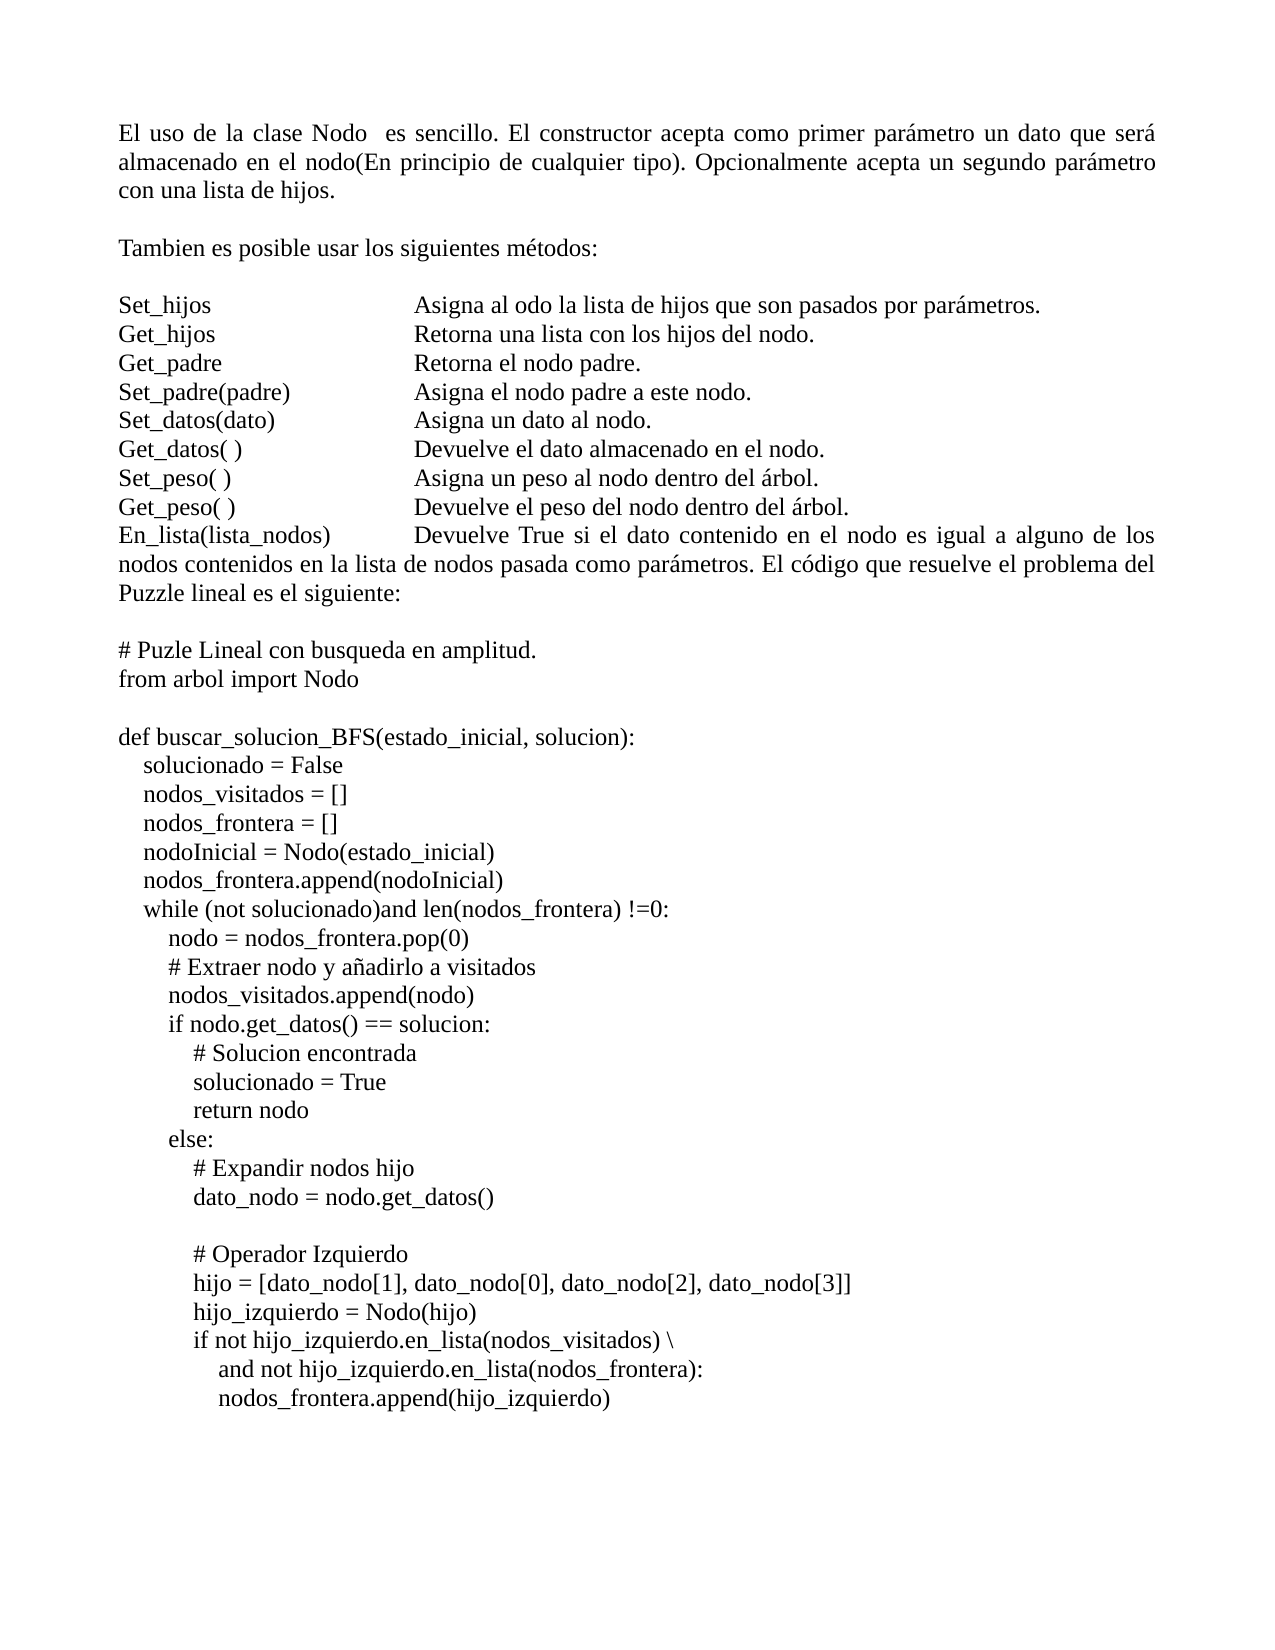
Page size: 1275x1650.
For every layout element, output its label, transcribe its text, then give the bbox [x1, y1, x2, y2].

text Set_datos(dato) Asigna un dato al nodo. [118, 406, 1157, 434]
text # Puzle Lineal con busqueda en amplitud. [118, 636, 1157, 664]
text return nodo [118, 1096, 1157, 1124]
text Get_padre Retorna el nodo padre. [118, 348, 1157, 377]
text nodos_visitados.append(nodo) [118, 981, 1157, 1009]
text and not hijo_izquierdo.en_lista(nodos_frontera): [118, 1354, 1157, 1383]
text def buscar_solucion_BFS(estado_inicial, solucion): [118, 722, 1157, 751]
text nodoInicial = Nodo(estado_inicial) [118, 837, 1157, 866]
text # Expandir nodos hijo [118, 1153, 1157, 1182]
text if not hijo_izquierdo.en_lista(nodos_visitados) \ [118, 1326, 1157, 1354]
text else: [118, 1124, 1157, 1153]
text Set_peso( ) Asigna un peso al nodo dentro del árbol. [118, 463, 1157, 492]
text nodos_frontera.append(hijo_izquierdo) [118, 1383, 1157, 1412]
text Get_datos( ) Devuelve el dato almacenado en el nodo. [118, 434, 1157, 463]
text Set_hijos Asigna al odo la lista de hijos que son pasados por parámetros. [118, 291, 1157, 319]
text nodos_visitados = [] [118, 779, 1157, 808]
text # Extraer nodo y añadirlo a visitados [118, 952, 1157, 981]
text # Solucion encontrada [118, 1038, 1157, 1067]
text dato_nodo = nodo.get_datos() [118, 1182, 1157, 1211]
text En_lista(lista_nodos) Devuelve True si el dato contenido en el nodo es igual a alguno de los nodos contenidos en la lista de nodos pasada como parámetros. El código que resuelve el problema del Puzzle lineal es el siguiente: [118, 521, 1157, 607]
text hijo = [dato_nodo[1], dato_nodo[0], dato_nodo[2], dato_nodo[3]] [118, 1268, 1157, 1297]
text nodos_frontera = [] [118, 808, 1157, 837]
text if nodo.get_datos() == solucion: [118, 1009, 1157, 1038]
text while (not solucionado)and len(nodos_frontera) !=0: [118, 894, 1157, 923]
text Tambien es posible usar los siguientes métodos: [118, 233, 1157, 262]
text hijo_izquierdo = Nodo(hijo) [118, 1297, 1157, 1326]
text nodo = nodos_frontera.pop(0) [118, 923, 1157, 952]
text solucionado = True [118, 1067, 1157, 1096]
text Set_padre(padre) Asigna el nodo padre a este nodo. [118, 377, 1157, 406]
text from arbol import Nodo [118, 664, 1157, 693]
text Get_hijos Retorna una lista con los hijos del nodo. [118, 319, 1157, 348]
text nodos_frontera.append(nodoInicial) [118, 866, 1157, 894]
text El uso de la clase Nodo es sencillo. El constructor acepta como primer parámetro un dato que será almacenado en el nodo(En principio de cualquier tipo). Opcionalmente acepta un segundo parámetro con una lista de hijos. [118, 118, 1157, 204]
text solucionado = False [118, 751, 1157, 779]
text Get_peso( ) Devuelve el peso del nodo dentro del árbol. [118, 492, 1157, 521]
text # Operador Izquierdo [118, 1239, 1157, 1268]
